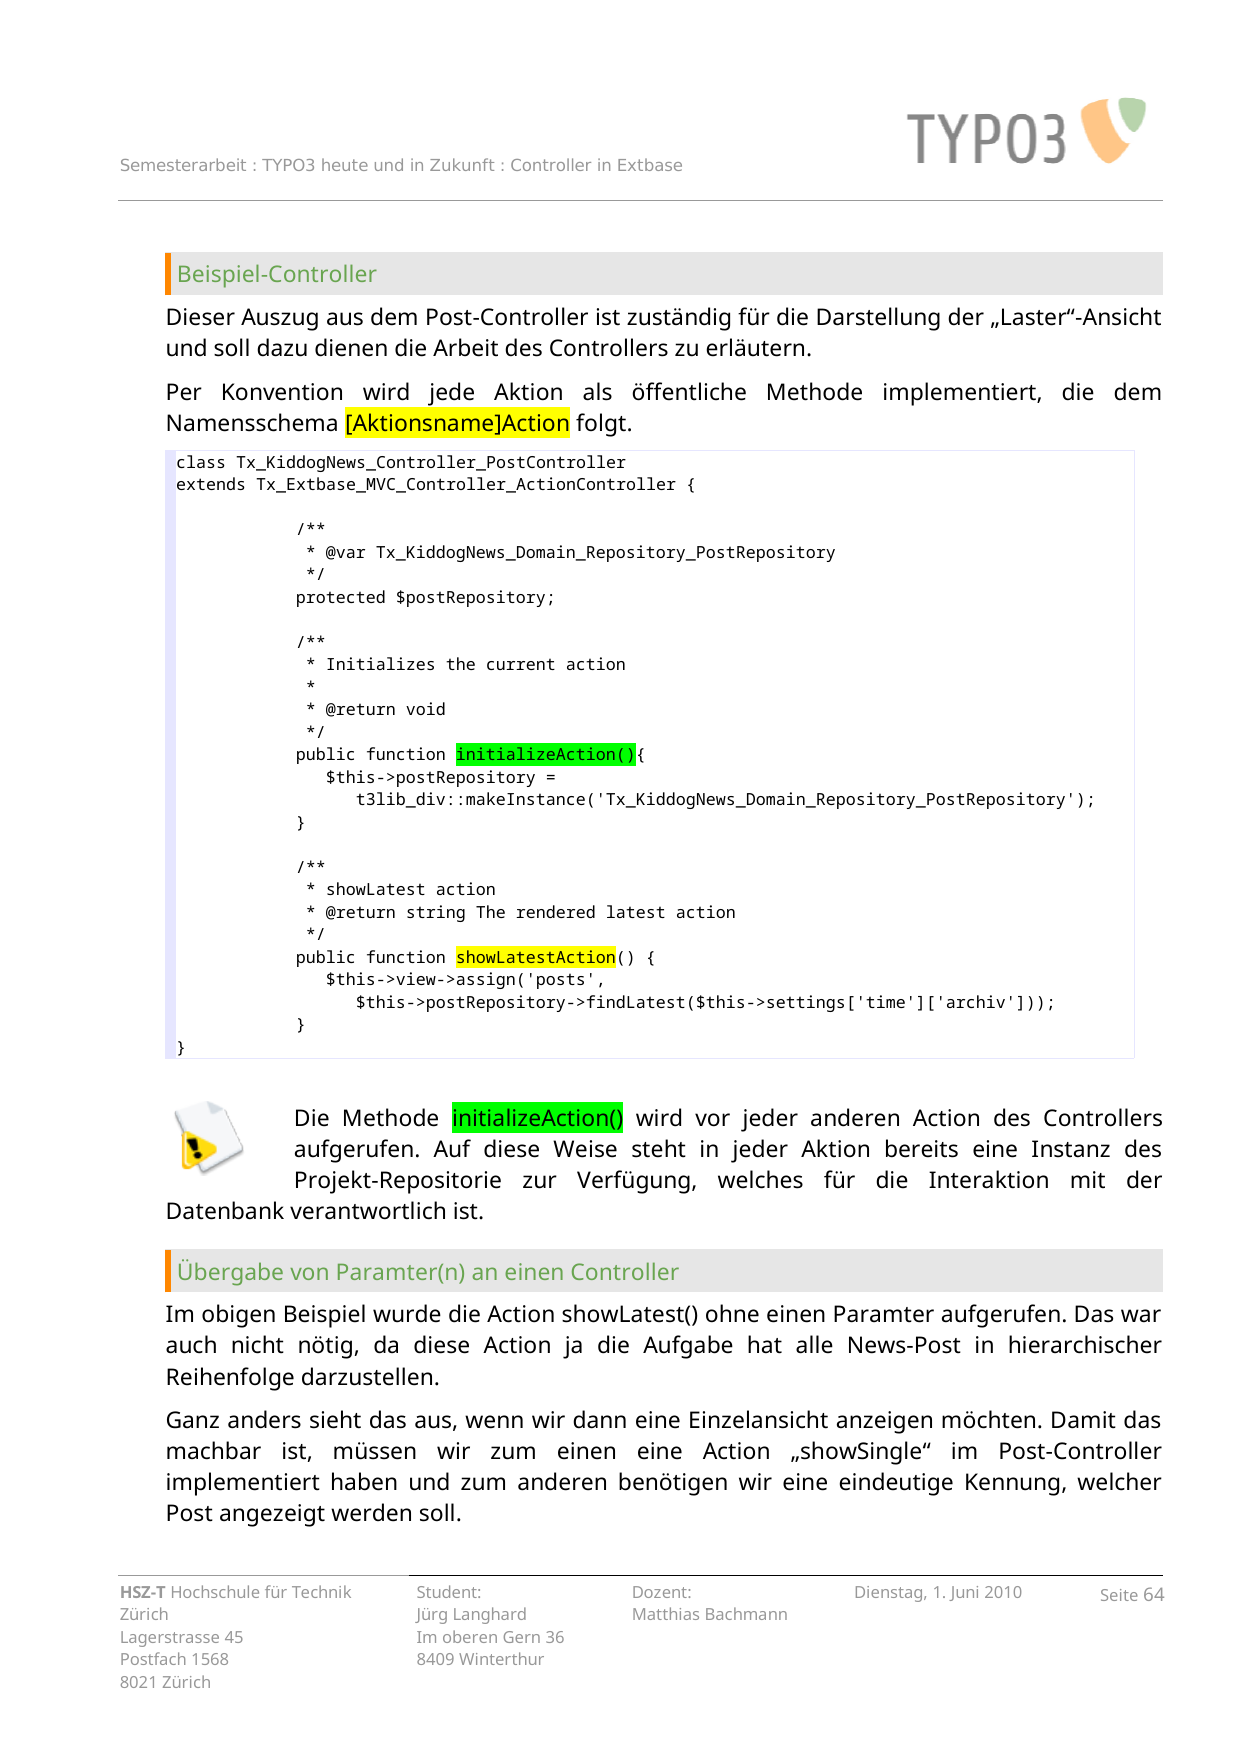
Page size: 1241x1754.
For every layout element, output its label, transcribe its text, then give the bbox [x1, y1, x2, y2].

text $this->view->assign('posts', [176, 968, 1134, 990]
text * Initializes the current action [176, 653, 1134, 675]
text Ganz anders sieht das aus, wenn wir dann eine Einzelansicht anzeigen möchten. Damit das machbar ist, müssen wir zum einen eine Action „showSingle“ im Post-Controller implementiert haben und zum anderen benötigen wir eine eindeutige Kennung, welcher Post angezeigt werden soll. [165, 1404, 1163, 1528]
text /** [176, 630, 1134, 653]
text } [176, 1013, 1134, 1035]
text /** [176, 855, 1134, 878]
text t3lib_div::makeInstance('Tx_KiddogNews_Domain_Repository_PostRepository'); [176, 788, 1134, 810]
text * @return void [176, 698, 1134, 720]
text } [176, 810, 1134, 833]
text $this->postRepository->findLatest($this->settings['time']['archiv'])); [176, 990, 1134, 1013]
text public function showLatestAction() { [176, 945, 1134, 968]
text * [176, 675, 1134, 698]
text class Tx_KiddogNews_Controller_PostController [176, 451, 1134, 473]
text Dieser Auszug aus dem Post-Controller ist zuständig für die Darstellung der „Laster“-Ansicht und soll dazu dienen die Arbeit des Controllers zu erläutern. [165, 301, 1163, 363]
text * @return string The rendered latest action [176, 900, 1134, 923]
text /** [176, 518, 1134, 540]
text Per Konvention wird jede Aktion als öffentliche Methode implementiert, die dem Namensschema [Aktionsname]Action folgt. [165, 376, 1163, 438]
text $this->postRepository = [176, 765, 1134, 788]
text * showLatest action [176, 878, 1134, 900]
picture [171, 1101, 247, 1176]
picture [870, 65, 1149, 195]
subtitle Beispiel-Controller [165, 252, 1163, 295]
text */ [176, 923, 1134, 945]
text extends Tx_Extbase_MVC_Controller_ActionController { [176, 473, 1134, 496]
text public function initializeAction(){ [176, 743, 1134, 765]
text */ [176, 563, 1134, 585]
text * @var Tx_KiddogNews_Domain_Repository_PostRepository [176, 540, 1134, 563]
text */ [176, 720, 1134, 743]
text protected $postRepository; [176, 585, 1134, 608]
text } [176, 1035, 1134, 1058]
text Im obigen Beispiel wurde die Action showLatest() ohne einen Paramter aufgerufen. Das war auch nicht nötig, da diese Action ja die Aufgabe hat alle News-Post in hierarchischer Reihenfolge darzustellen. [165, 1298, 1163, 1391]
text Die Methode initializeAction() wird vor jeder anderen Action des Controllers aufgerufen. Auf diese Weise steht in jeder Aktion bereits eine Instanz des Projekt-Repositorie zur Verfügung, welches für die Interaktion mit der Datenbank verantwortlich ist. [165, 1102, 1163, 1226]
subtitle Übergabe von Paramter(n) an einen Controller [165, 1249, 1163, 1292]
